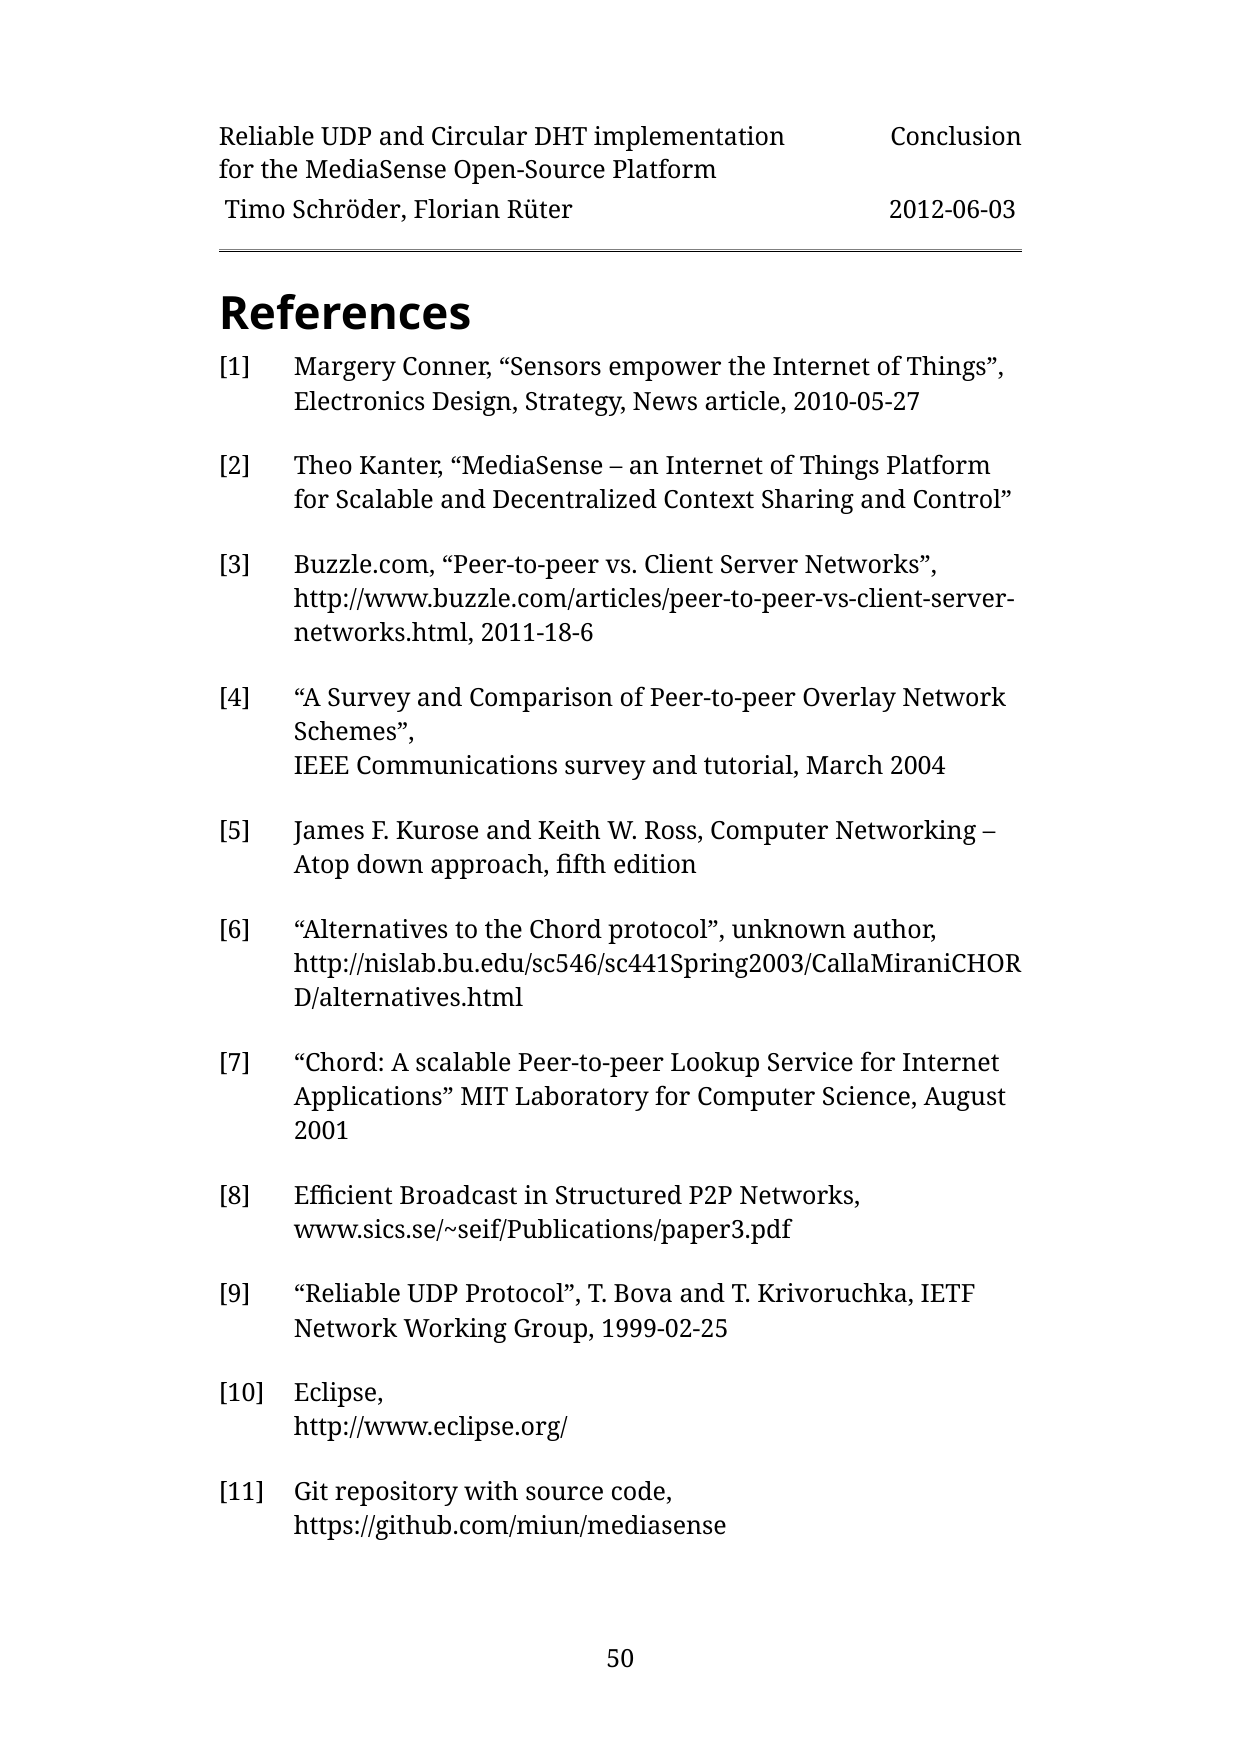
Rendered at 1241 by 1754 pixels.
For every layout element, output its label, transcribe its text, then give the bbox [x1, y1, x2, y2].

list James F. Kurose and Keith W. Ross, Computer Networking – Atop down approach, fifth edition [218, 813, 1022, 881]
list “A Survey and Comparison of Peer-to-peer Overlay Network Schemes”, IEEE Communications survey and tutorial, March 2004 [218, 680, 1022, 782]
list Git repository with source code, https://github.com/miun/mediasense [218, 1474, 1022, 1542]
list Margery Conner, “Sensors empower the Internet of Things”, Electronics Design, Strategy, News article, 2010-05-27 [218, 349, 1022, 417]
list “Reliable UDP Protocol”, T. Bova and T. Krivoruchka, IETF Network Working Group, 1999-02-25 [218, 1276, 1022, 1344]
list Eclipse, http://www.eclipse.org/ [218, 1375, 1022, 1443]
list Theo Kanter, “MediaSense – an Internet of Things Platform for Scalable and Decentralized Context Sharing and Control” [218, 448, 1022, 516]
list “Alternatives to the Chord protocol”, unknown author, http://nislab.bu.edu/sc546/sc441Spring2003/CallaMiraniCHORD/alternatives.html [218, 911, 1022, 1014]
subtitle References [218, 281, 1022, 343]
list Buzzle.com, “Peer-to-peer vs. Client Server Networks”, http://www.buzzle.com/articles/peer-to-peer-vs-client-server-networks.html, 2011-18-6 [218, 547, 1022, 649]
list “Chord: A scalable Peer-to-peer Lookup Service for Internet Applications” MIT Laboratory for Computer Science, August 2001 [218, 1044, 1022, 1147]
list Efficient Broadcast in Structured P2P Networks, www.sics.se/~seif/Publications/paper3.pdf [218, 1177, 1022, 1245]
